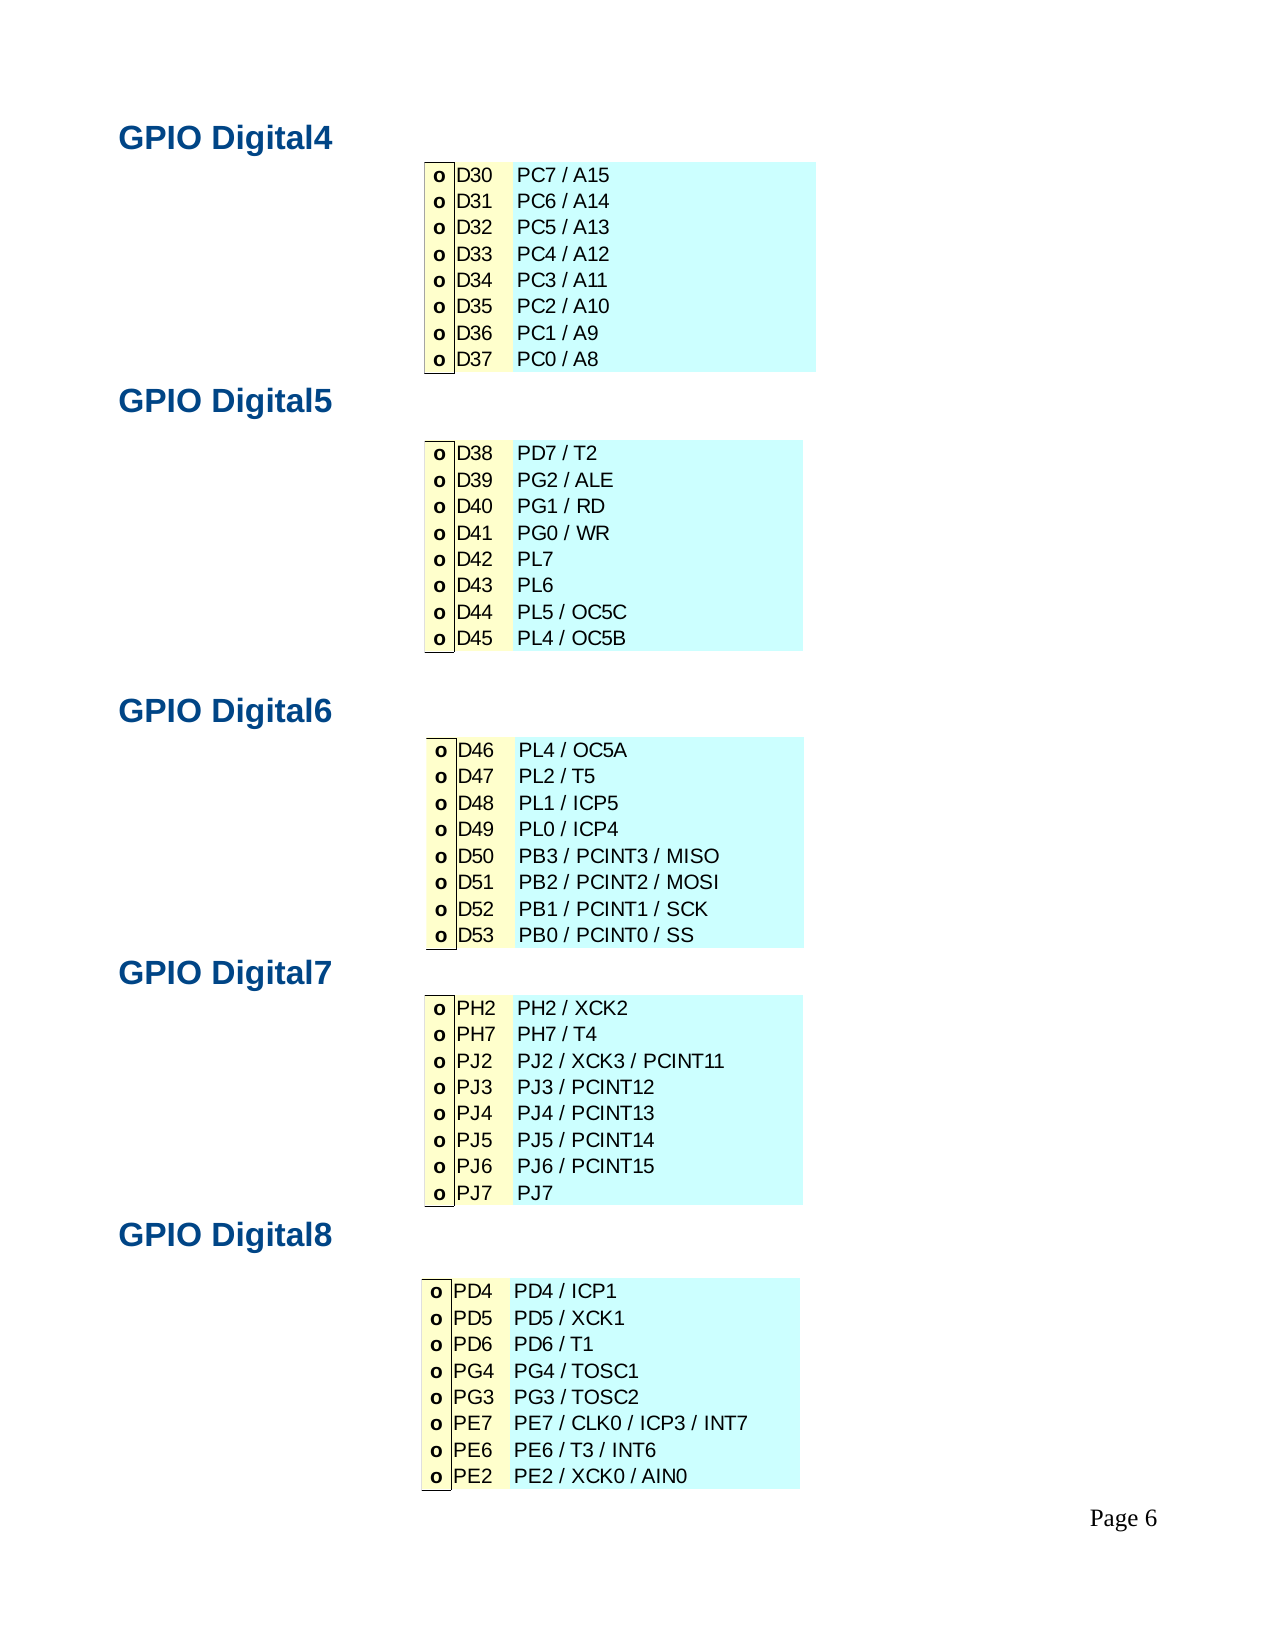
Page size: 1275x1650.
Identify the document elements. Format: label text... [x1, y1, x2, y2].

subtitle GPIO Digital4 [118, 118, 1157, 157]
subtitle GPIO Digital6 [118, 691, 1157, 729]
subtitle GPIO Digital8 [118, 1215, 1157, 1254]
subtitle GPIO Digital7 [118, 953, 1157, 992]
subtitle GPIO Digital5 [118, 381, 1157, 419]
